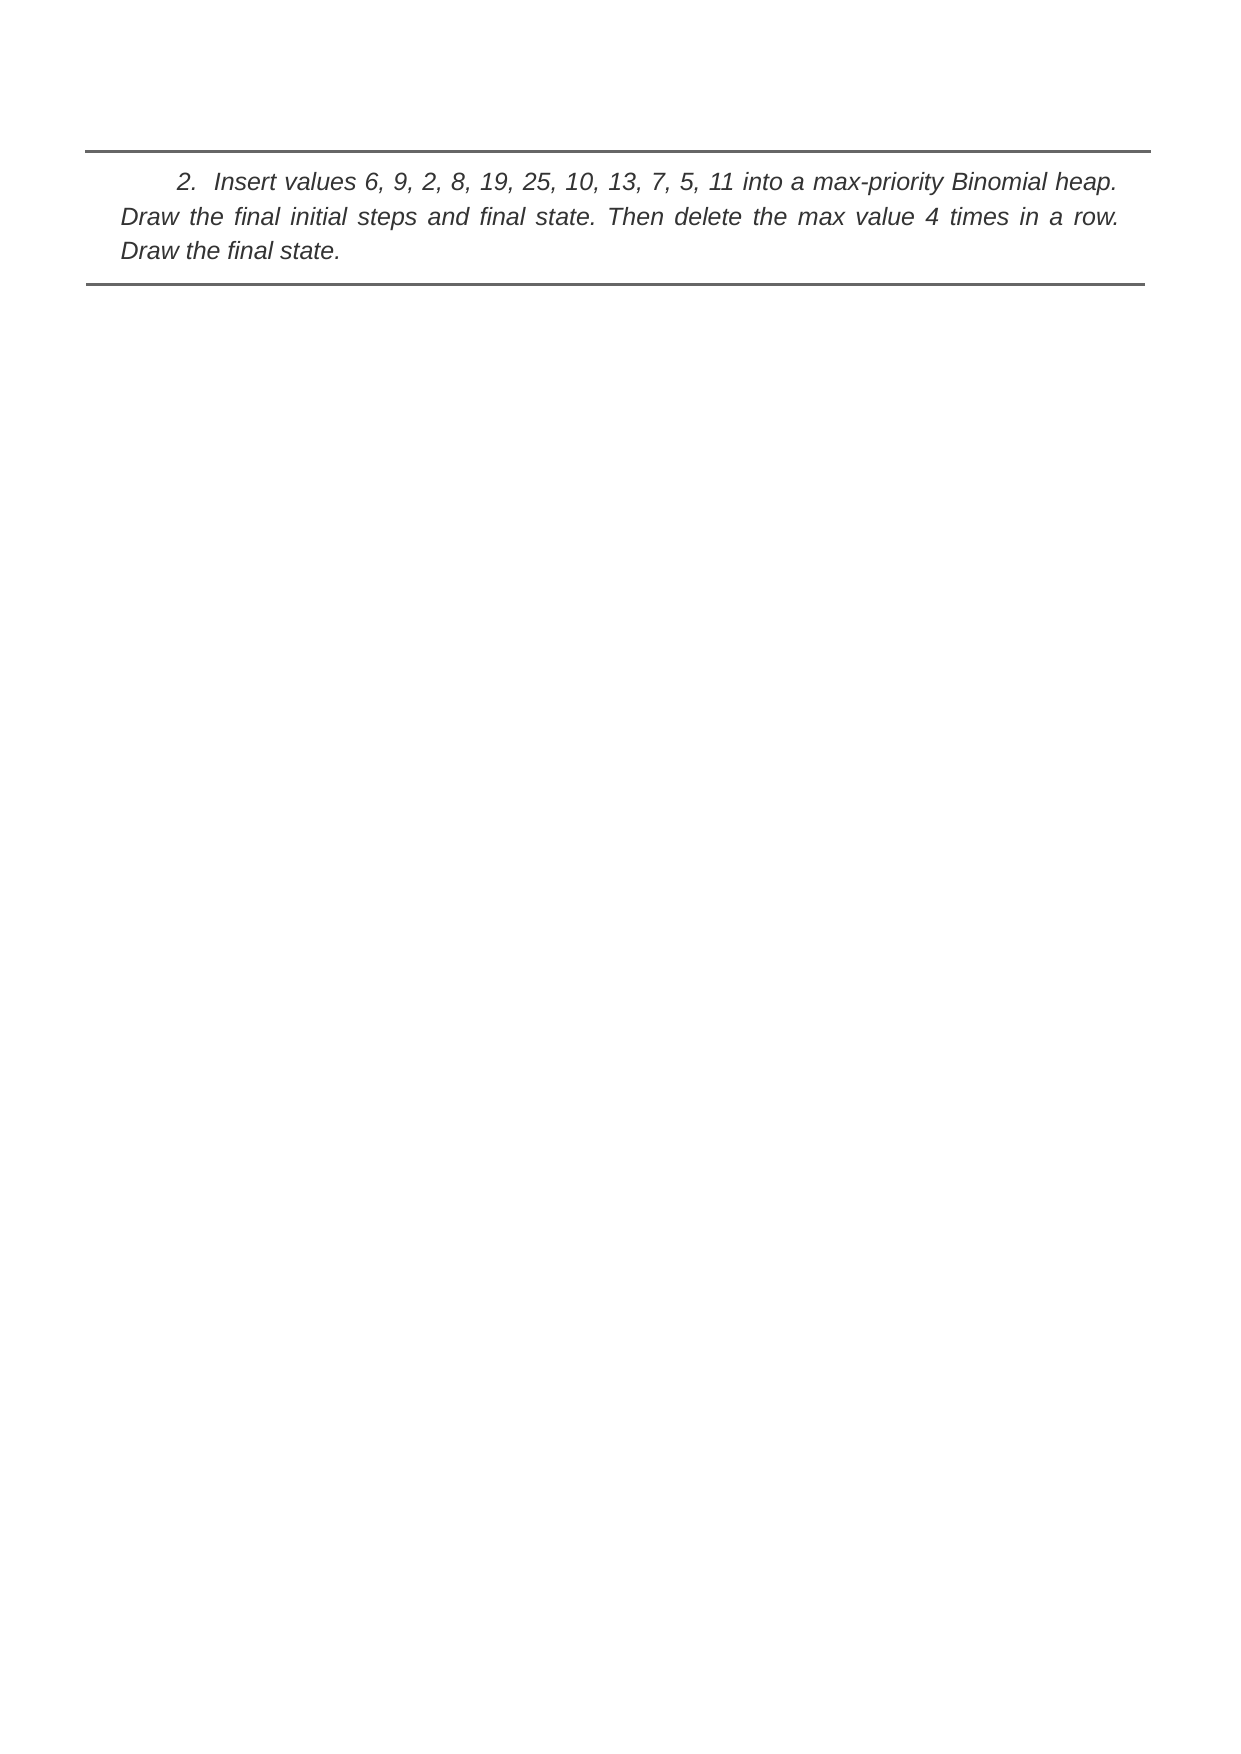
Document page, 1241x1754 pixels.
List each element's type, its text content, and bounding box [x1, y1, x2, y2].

text 2. Insert values 6, 9, 2, 8, 19, 25, 10, 13, 7, 5, 11 into a max-priority Binomial heap. Draw the final initial steps and final state. Then delete the max value 4 times in a row. Draw the final state. [120, 167, 1123, 265]
